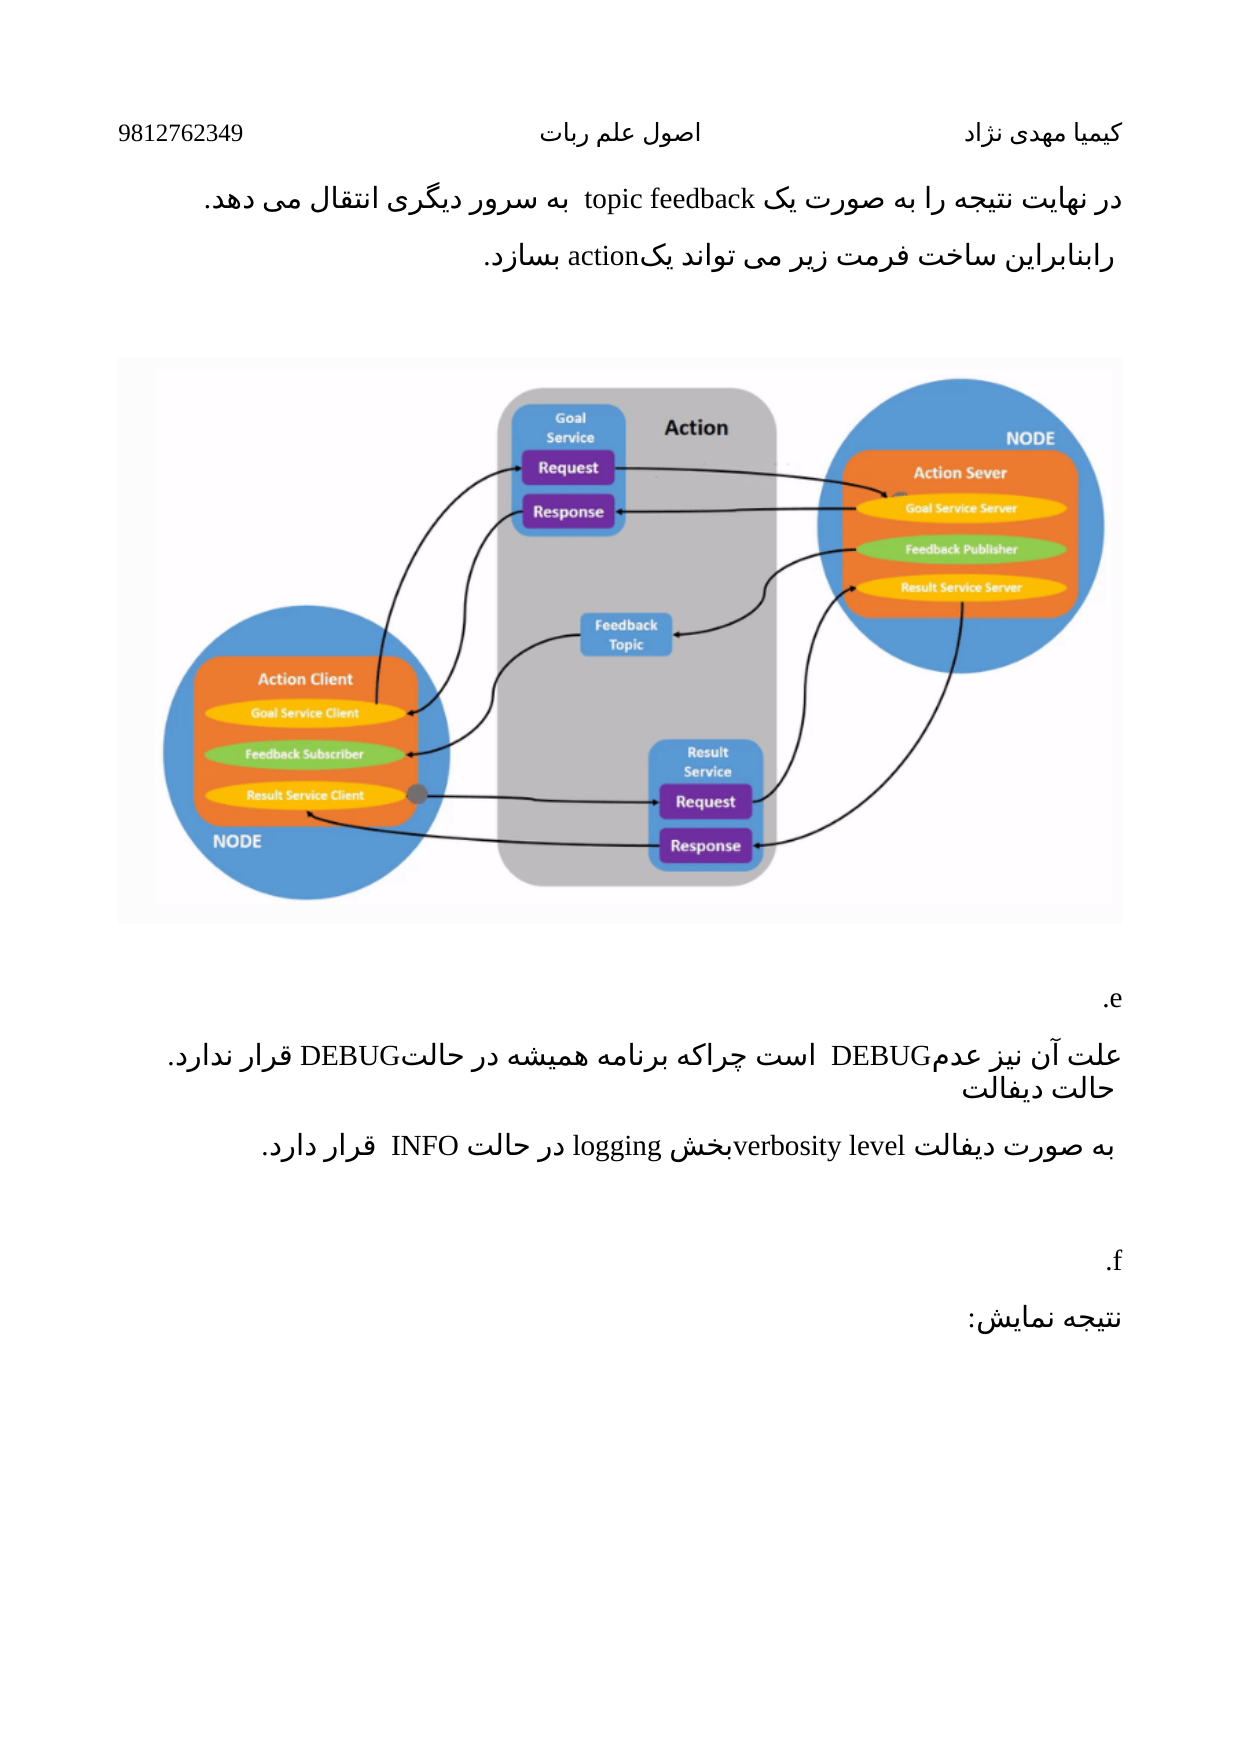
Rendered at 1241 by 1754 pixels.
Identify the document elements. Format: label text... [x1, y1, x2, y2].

text .به سرور دیگری انتقال می دهد topic feedback در نهایت نتیجه را به صورت یک [118, 181, 1122, 215]
text .بسازد actionرابنابراین ساخت فرمت زیر می تواند یک [118, 238, 1122, 272]
text .f [118, 1243, 1122, 1277]
picture [118, 357, 1123, 924]
text .e [118, 980, 1122, 1014]
text :نتیجه نمایش [118, 1300, 1122, 1334]
text .قرار ندارد DEBUGاست چراکه برنامه همیشه در حالت DEBUGعلت آن نیز عدم حالت دیفالت [118, 1038, 1122, 1105]
text .قرار دارد INFO در حالت logging بخشverbosity level به صورت دیفالت [118, 1128, 1122, 1162]
